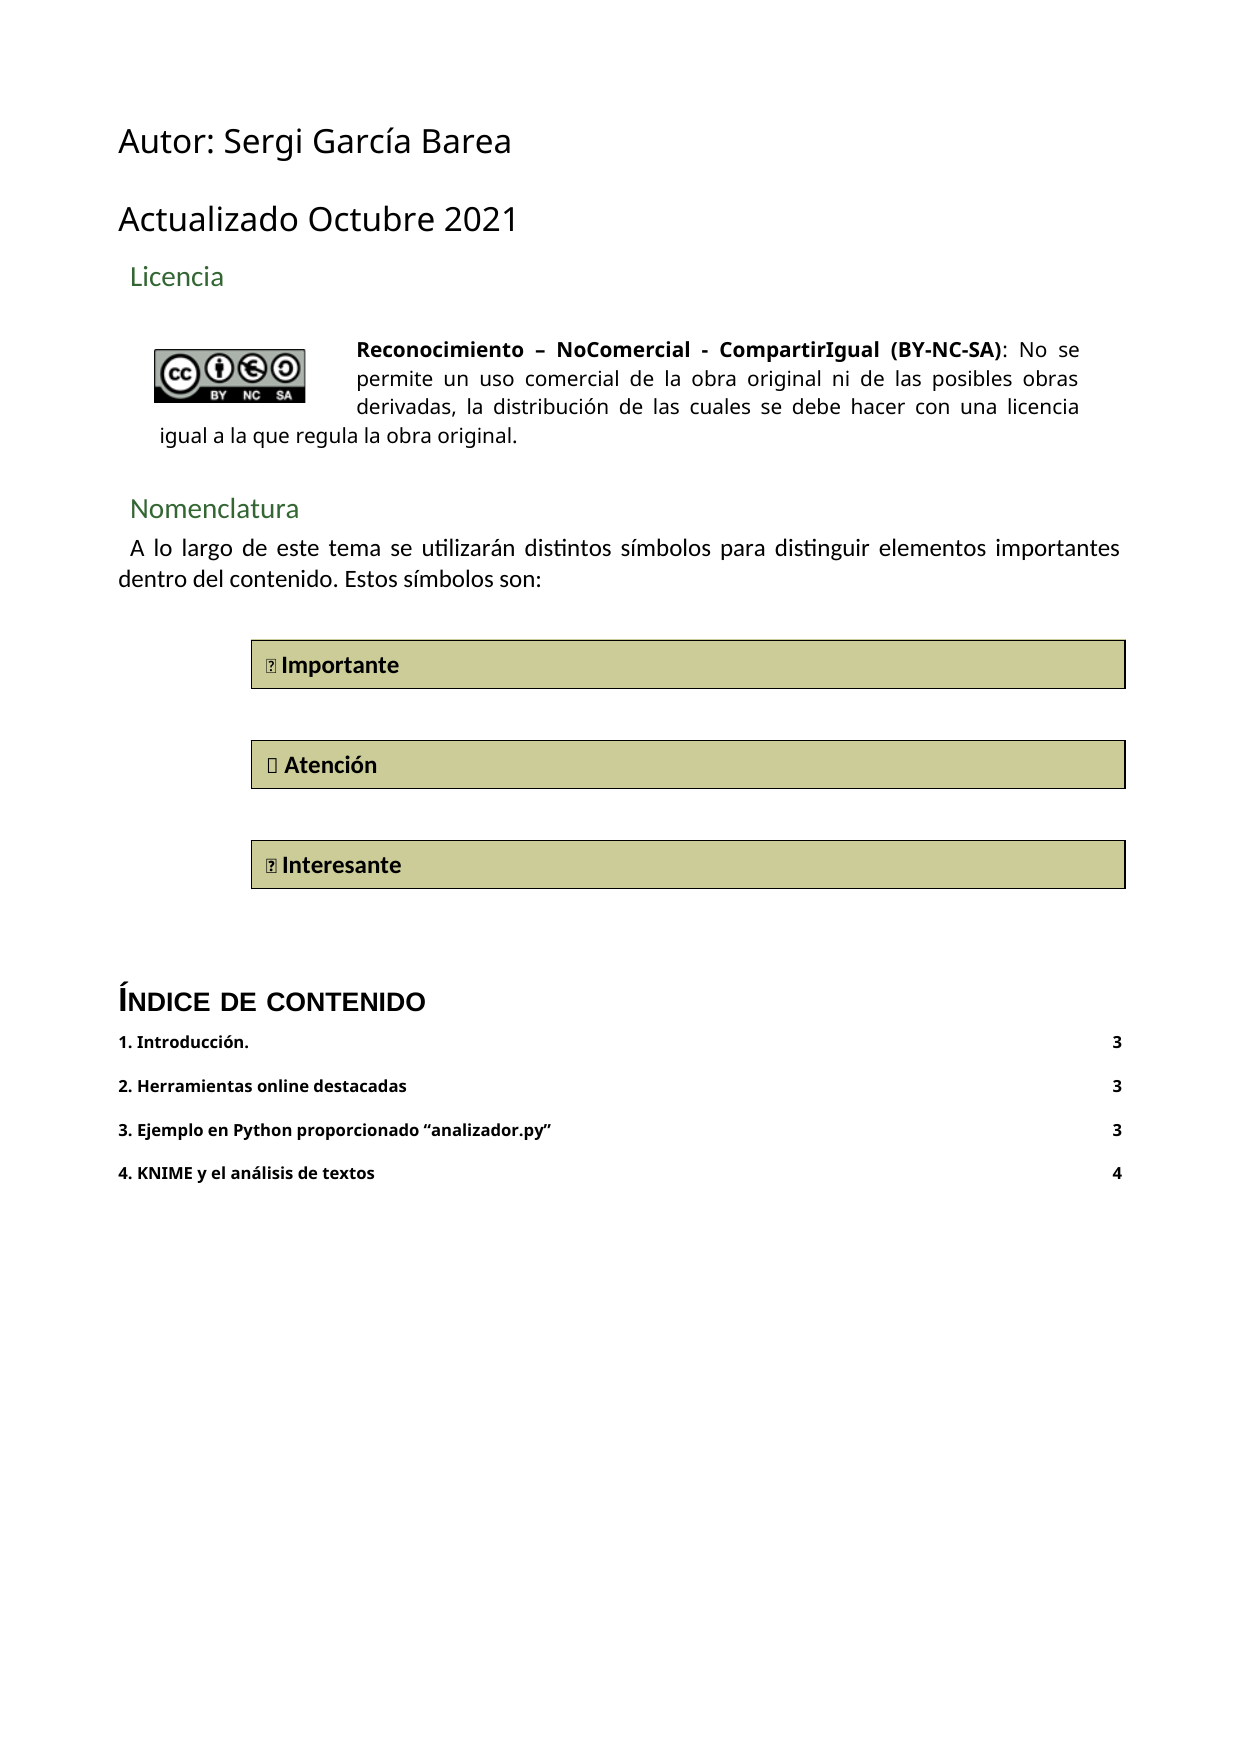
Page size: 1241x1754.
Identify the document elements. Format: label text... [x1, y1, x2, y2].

text 3. Ejemplo en Python proporcionado “analizador.py” 3 [118, 1118, 1122, 1141]
text 2. Herramientas online destacadas 3 [118, 1074, 1122, 1097]
picture [154, 349, 306, 403]
text Licencia [118, 258, 1122, 294]
text Nomenclatura [118, 491, 1122, 526]
text ❕ Atención [252, 741, 1124, 788]
text 4. KNIME y el análisis de textos 4 [118, 1162, 1122, 1184]
text Autor: Sergi García Barea [118, 118, 1122, 163]
text A lo largo de este tema se utilizarán distintos símbolos para distinguir elementos importantes dentro del contenido. Estos símbolos son: [118, 533, 1122, 594]
text Actualizado Octubre 2021 [118, 196, 1122, 241]
text Índice de contenido [118, 980, 1122, 1018]
text 📖 Importante [252, 641, 1124, 688]
text 1. Introducción. 3 [118, 1031, 1122, 1054]
text Reconocimiento – NoComercial - CompartirIgual (BY-NC-SA): No se permite un uso comercial de la obra original ni de las posibles obras derivadas, la distribución de las cuales se debe hacer con una licencia igual a la que regula la obra original. [159, 335, 1080, 449]
text 💬 Interesante [252, 841, 1124, 888]
